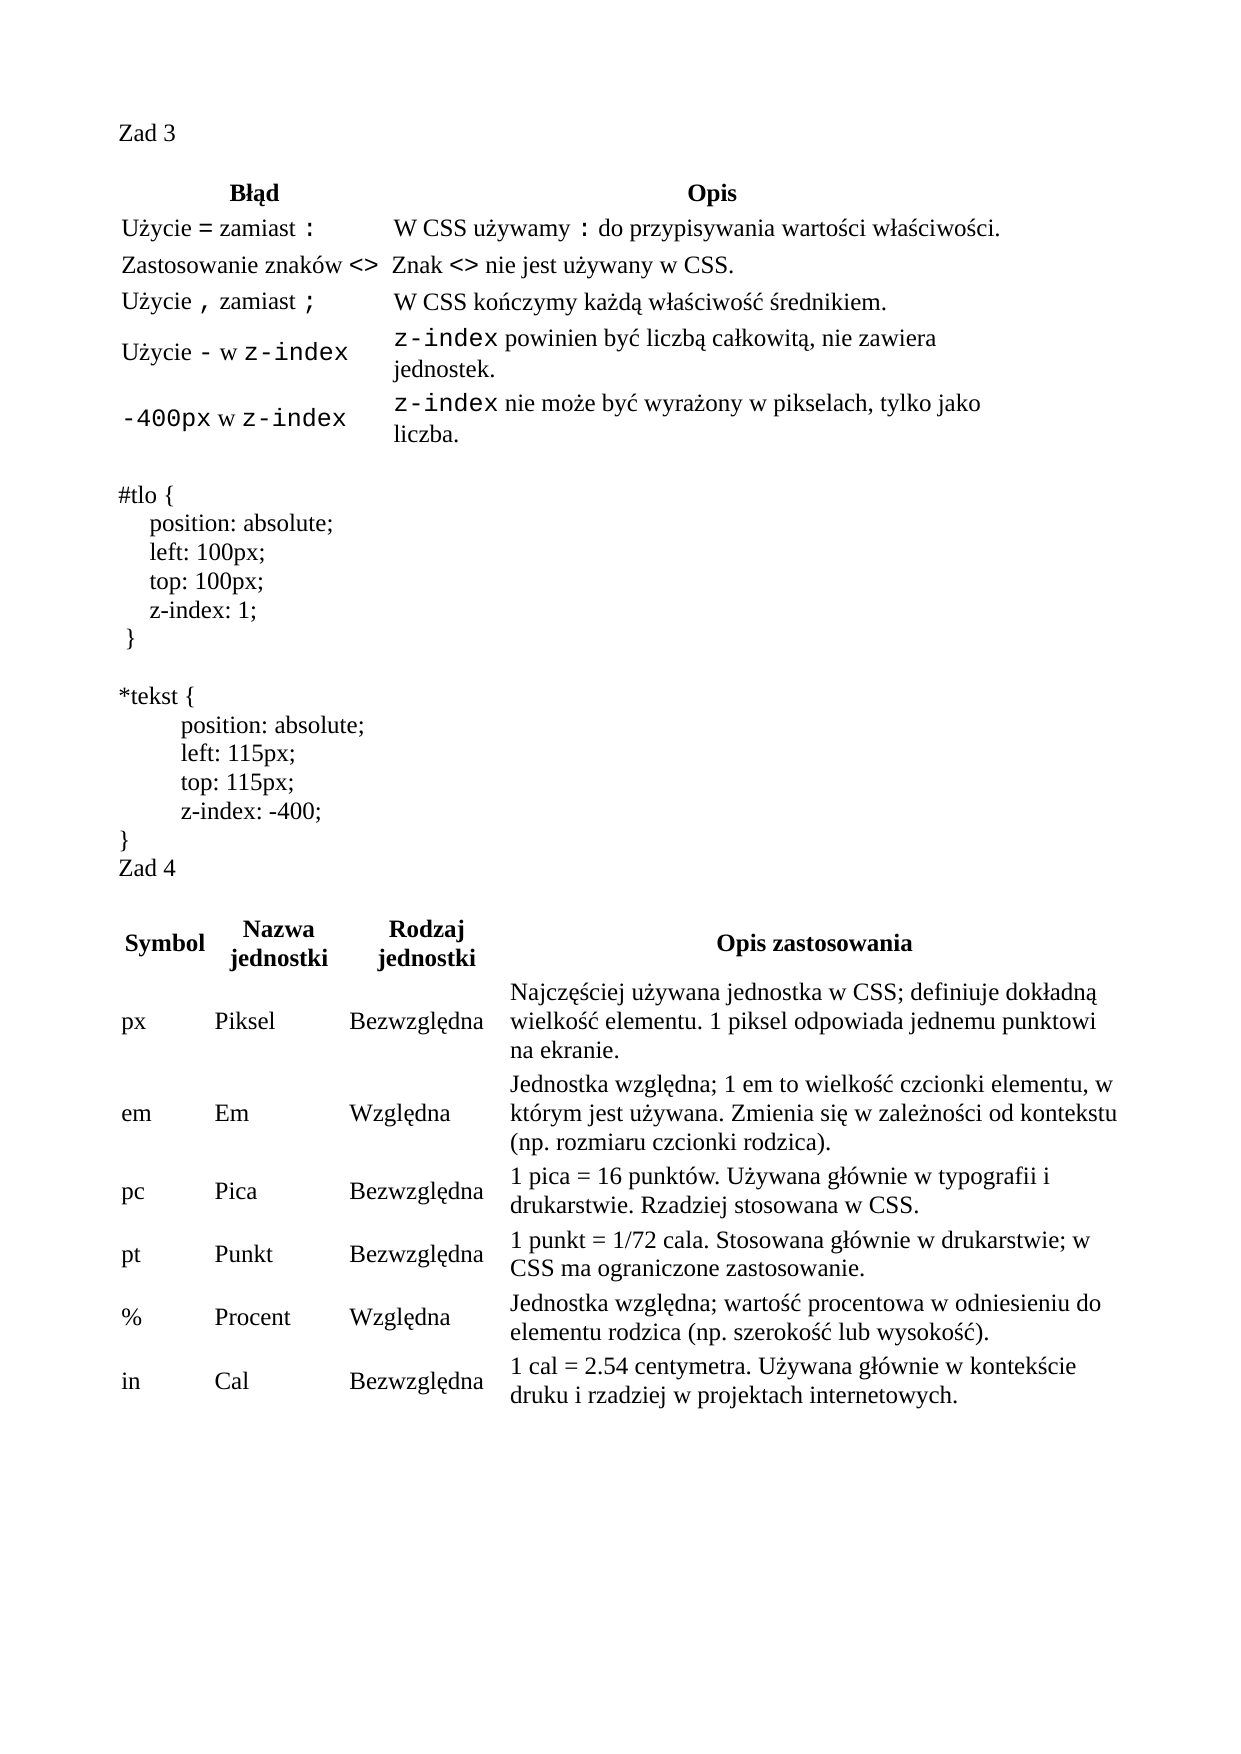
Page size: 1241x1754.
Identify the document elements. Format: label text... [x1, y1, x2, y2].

table_header Nazwa jednostki [211, 911, 346, 974]
table_header W CSS kończymy każdą właściwość średnikiem. [390, 284, 1033, 320]
table_cell pc [118, 1159, 211, 1222]
table_header -400px w z-index [118, 386, 390, 451]
text } [118, 825, 1122, 853]
text Zad 4 [118, 853, 1122, 882]
table_cell Cal [211, 1349, 346, 1412]
table_header Zastosowanie znaków <> [118, 247, 388, 283]
text top: 100px; [118, 566, 1122, 595]
table_header Użycie = zamiast : [118, 210, 390, 247]
table_cell 1 cal = 2.54 centymetra. Używana głównie w kontekście druku i rzadziej w projektach internetowych. [507, 1349, 1122, 1412]
table_header Opis zastosowania [507, 911, 1122, 974]
table_header Rodzaj jednostki [346, 911, 507, 974]
table_cell Bezwzględna [346, 974, 507, 1066]
text z-index: -400; [118, 796, 1122, 825]
table_cell Piksel [211, 974, 346, 1066]
text position: absolute; [118, 508, 1122, 537]
table_cell Pica [211, 1159, 346, 1222]
table_header Znak <> nie jest używany w CSS. [389, 247, 1033, 283]
table_cell Em [211, 1066, 346, 1158]
table_cell Procent [211, 1285, 346, 1348]
text Zad 3 [118, 118, 1122, 147]
table_header Opis [390, 176, 1033, 210]
text #tlo { [118, 480, 1122, 508]
table_cell Bezwzględna [346, 1222, 507, 1285]
text position: absolute; [118, 710, 1122, 738]
table_cell in [118, 1349, 211, 1412]
table_cell Najczęściej używana jednostka w CSS; definiuje dokładną wielkość elementu. 1 piksel odpowiada jednemu punktowi na ekranie. [507, 974, 1122, 1066]
table_cell Punkt [211, 1222, 346, 1285]
table_header z-index powinien być liczbą całkowitą, nie zawiera jednostek. [390, 320, 1033, 386]
table_cell Bezwzględna [346, 1349, 507, 1412]
table_cell Jednostka względna; wartość procentowa w odniesieniu do elementu rodzica (np. szerokość lub wysokość). [507, 1285, 1122, 1348]
table_cell % [118, 1285, 211, 1348]
table_header z-index nie może być wyrażony w pikselach, tylko jako liczba. [390, 386, 1033, 451]
table_cell 1 punkt = 1/72 cala. Stosowana głównie w drukarstwie; w CSS ma ograniczone zastosowanie. [507, 1222, 1122, 1285]
table_cell pt [118, 1222, 211, 1285]
table_cell 1 pica = 16 punktów. Używana głównie w typografii i drukarstwie. Rzadziej stosowana w CSS. [507, 1159, 1122, 1222]
text z-index: 1; [118, 595, 1122, 623]
table_cell Względna [346, 1285, 507, 1348]
table_header Użycie - w z-index [118, 320, 390, 386]
table_cell Względna [346, 1066, 507, 1158]
table_cell px [118, 974, 211, 1066]
table_header W CSS używamy : do przypisywania wartości właściwości. [390, 210, 1033, 247]
text *tekst { [118, 681, 1122, 710]
text top: 115px; [118, 767, 1122, 796]
table_header Błąd [118, 176, 390, 210]
table_header Symbol [118, 911, 211, 974]
text left: 115px; [118, 738, 1122, 767]
table_cell Jednostka względna; 1 em to wielkość czcionki elementu, w którym jest używana. Zmienia się w zależności od kontekstu (np. rozmiaru czcionki rodzica). [507, 1066, 1122, 1158]
table_cell Bezwzględna [346, 1159, 507, 1222]
table_cell em [118, 1066, 211, 1158]
table_header Użycie , zamiast ; [118, 284, 390, 320]
text } [118, 623, 1122, 652]
text left: 100px; [118, 537, 1122, 566]
